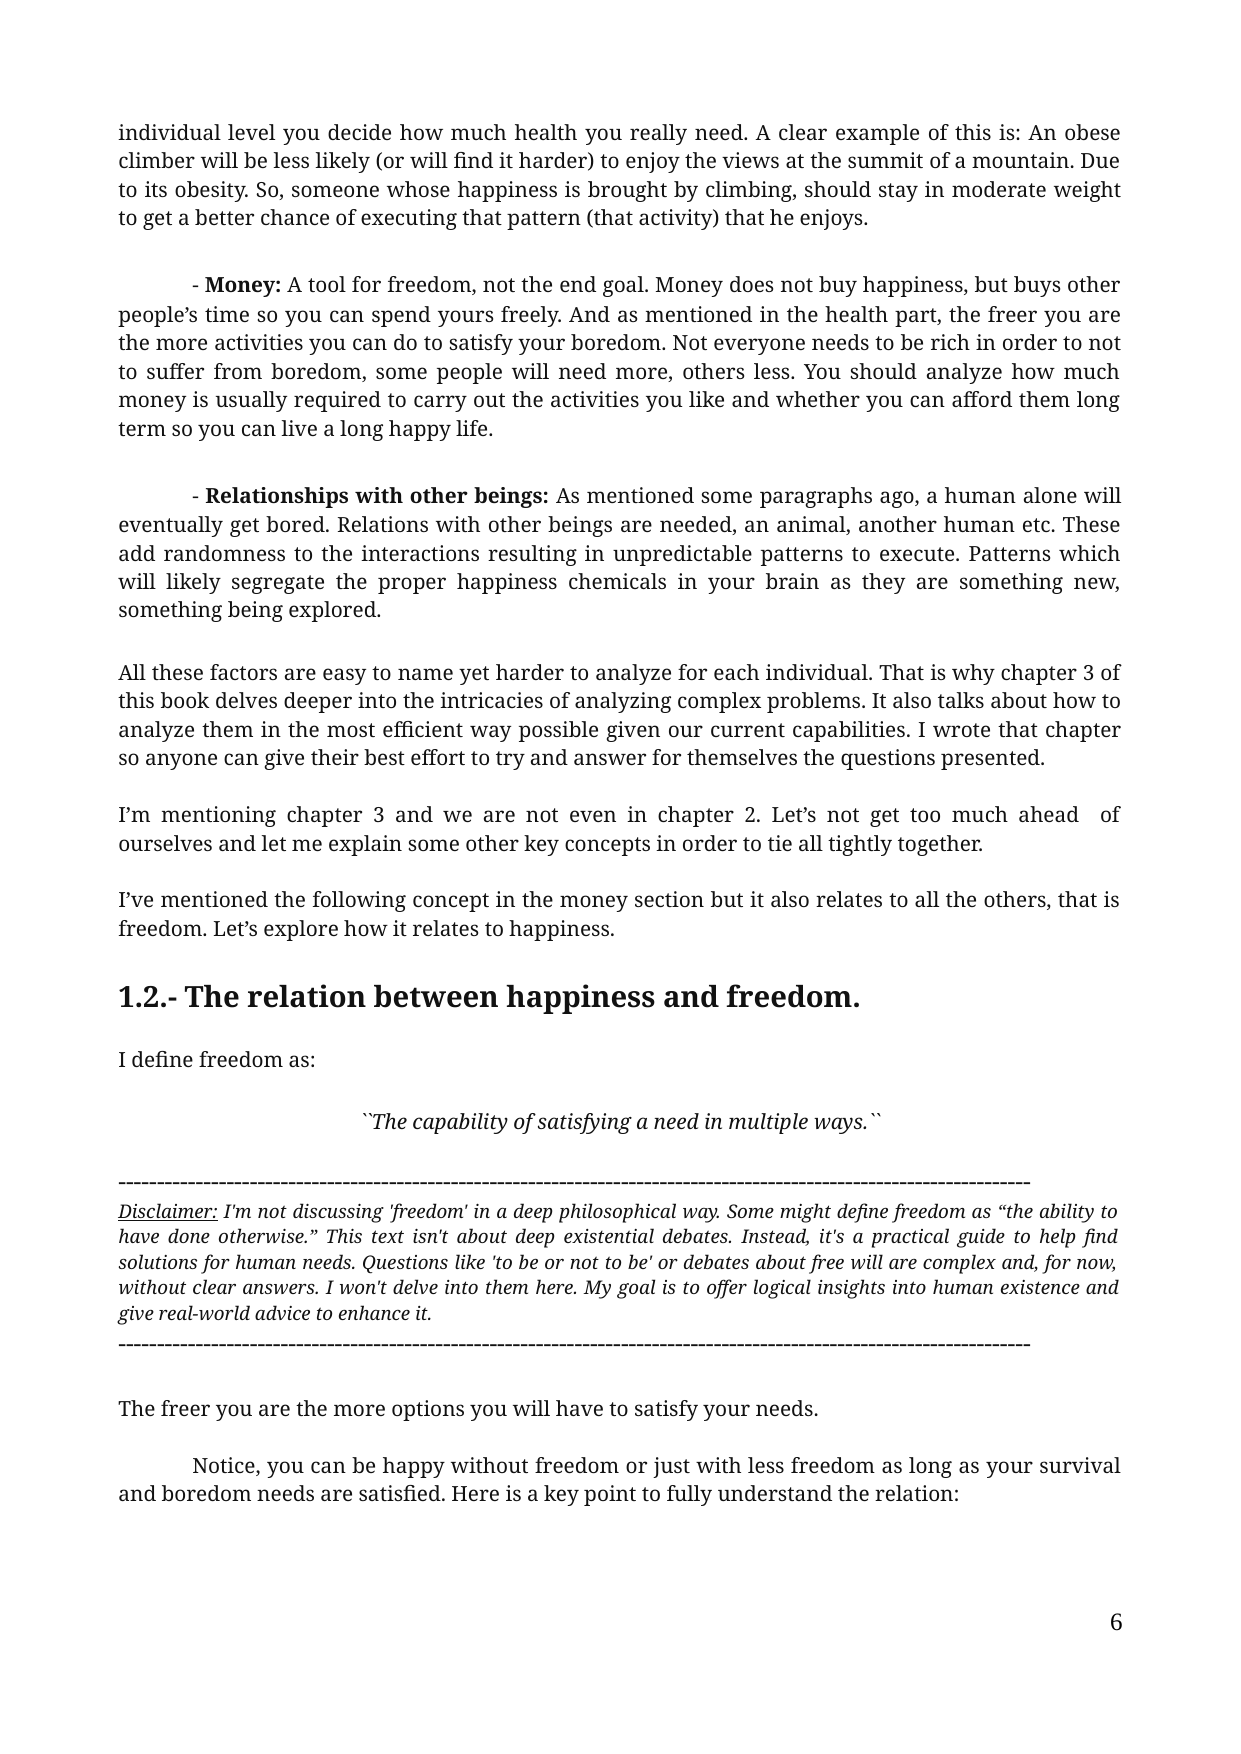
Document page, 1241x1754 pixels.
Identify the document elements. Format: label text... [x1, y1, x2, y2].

text Disclaimer: I'm not discussing 'freedom' in a deep philosophical way. Some might define freedom as “the ability to have done otherwise.” This text isn't about deep existential debates. Instead, it's a practical guide to help find solutions for human needs. Questions like 'to be or not to be' or debates about free will are complex and, for now, without clear answers. I won't delve into them here. My goal is to offer logical insights into human existence and give real-world advice to enhance it. [118, 1198, 1122, 1326]
text individual level you decide how much health you really need. A clear example of this is: An obese climber will be less likely (or will find it harder) to enjoy the views at the summit of a mountain. Due to its obesity. So, someone whose happiness is brought by climbing, should stay in moderate weight to get a better chance of executing that pattern (that activity) that he enjoys. [118, 118, 1122, 232]
text All these factors are easy to name yet harder to analyze for each individual. That is why chapter 3 of this book delves deeper into the intricacies of analyzing complex problems. It also talks about how to analyze them in the most efficient way possible given our current capabilities. I wrote that chapter so anyone can give their best effort to try and answer for themselves the questions presented. [118, 658, 1122, 772]
text 1.2.- The relation between happiness and freedom. [118, 977, 1122, 1016]
text - Money: A tool for freedom, not the end goal. Money does not buy happiness, but buys other people’s time so you can spend yours freely. And as mentioned in the health part, the freer you are the more activities you can do to satisfy your boredom. Not everyone needs to be rich in order to not to suffer from boredom, some people will need more, others less. You should analyze how much money is usually required to carry out the activities you like and whether you can afford them long term so you can live a long happy life. [118, 266, 1122, 442]
text I define freedom as: [118, 1045, 1122, 1073]
text The freer you are the more options you will have to satisfy your needs. [118, 1394, 1122, 1422]
text ---------------------------------------------------------------------------------------------------------------------- [118, 1326, 1122, 1360]
text ``The capability of satisfying a need in multiple ways.`` [118, 1107, 1122, 1136]
text - Relationships with other beings: As mentioned some paragraphs ago, a human alone will eventually get bored. Relations with other beings are needed, an animal, another human etc. These add randomness to the interactions resulting in unpredictable patterns to execute. Patterns which will likely segregate the proper happiness chemicals in your brain as they are something new, something being explored. [118, 476, 1122, 624]
text I’ve mentioned the following concept in the money section but it also relates to all the others, that is freedom. Let’s explore how it relates to happiness. [118, 886, 1122, 942]
text I’m mentioning chapter 3 and we are not even in chapter 2. Let’s not get too much ahead of ourselves and let me explain some other key concepts in order to tie all tightly together. [118, 800, 1122, 857]
text ---------------------------------------------------------------------------------------------------------------------- [118, 1164, 1122, 1198]
text Notice, you can be happy without freedom or just with less freedom as long as your survival and boredom needs are satisfied. Here is a key point to fully understand the relation: [118, 1451, 1122, 1508]
